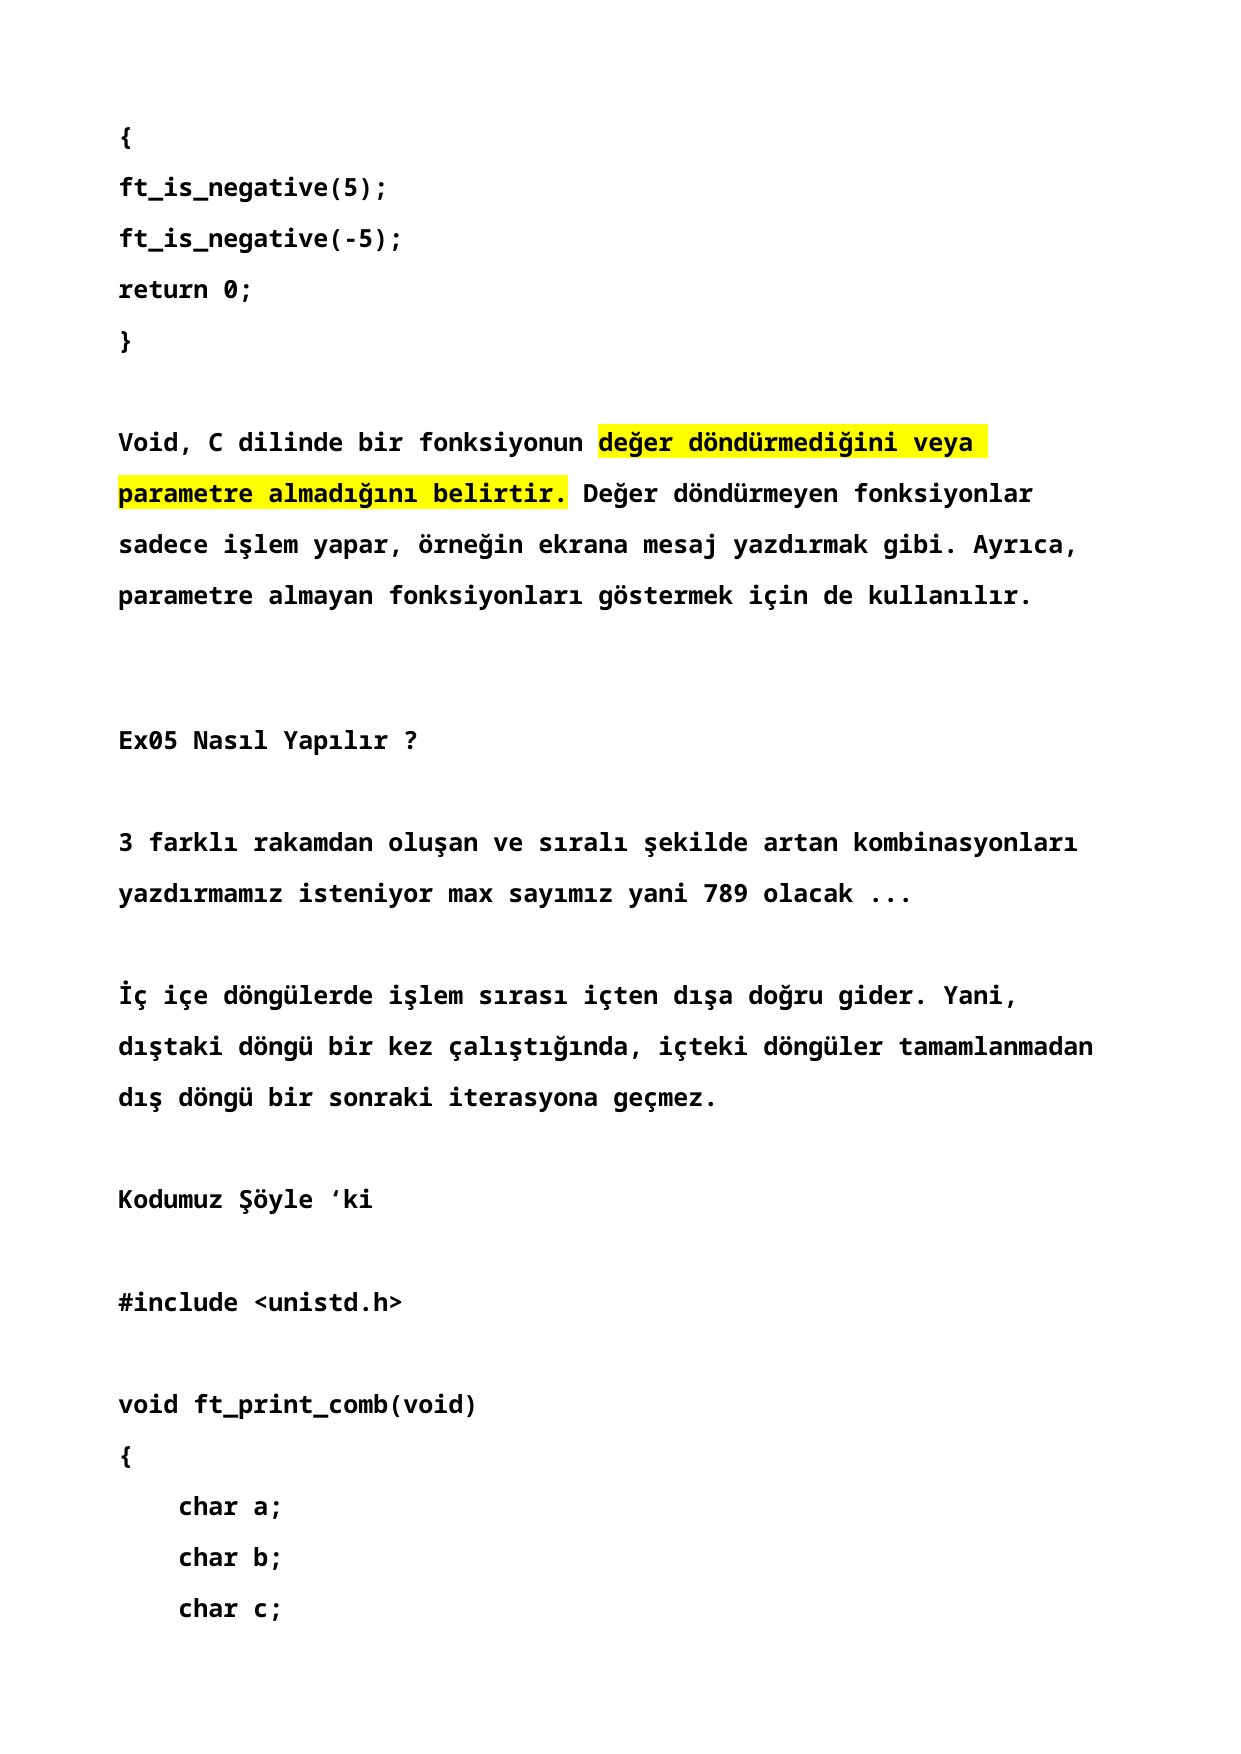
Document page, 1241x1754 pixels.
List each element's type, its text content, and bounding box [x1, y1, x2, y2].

text ft_is_negative(5); [118, 169, 1122, 203]
text char b; [118, 1539, 1122, 1573]
text return 0; [118, 271, 1122, 305]
text #include <unistd.h> [118, 1284, 1122, 1318]
text Kodumuz Şöyle ‘ki [118, 1182, 1122, 1216]
text İç içe döngülerde işlem sırası içten dışa doğru gider. Yani, dıştaki döngü bir kez çalıştığında, içteki döngüler tamamlanmadan dış döngü bir sonraki iterasyona geçmez. [118, 978, 1122, 1114]
text ft_is_negative(-5); [118, 220, 1122, 254]
text char a; [118, 1488, 1122, 1522]
text 3 farklı rakamdan oluşan ve sıralı şekilde artan kombinasyonları yazdırmamız isteniyor max sayımız yani 789 olacak ... [118, 825, 1122, 910]
text char c; [118, 1590, 1122, 1624]
text { [118, 118, 1122, 152]
text Void, C dilinde bir fonksiyonun değer döndürmediğini veya parametre almadığını belirtir. Değer döndürmeyen fonksiyonlar sadece işlem yapar, örneğin ekrana mesaj yazdırmak gibi. Ayrıca, parametre almayan fonksiyonları göstermek için de kullanılır. [118, 424, 1122, 612]
text Ex05 Nasıl Yapılır ? [118, 723, 1122, 757]
text } [118, 322, 1122, 356]
text void ft_print_comb(void) [118, 1386, 1122, 1420]
text { [118, 1437, 1122, 1471]
